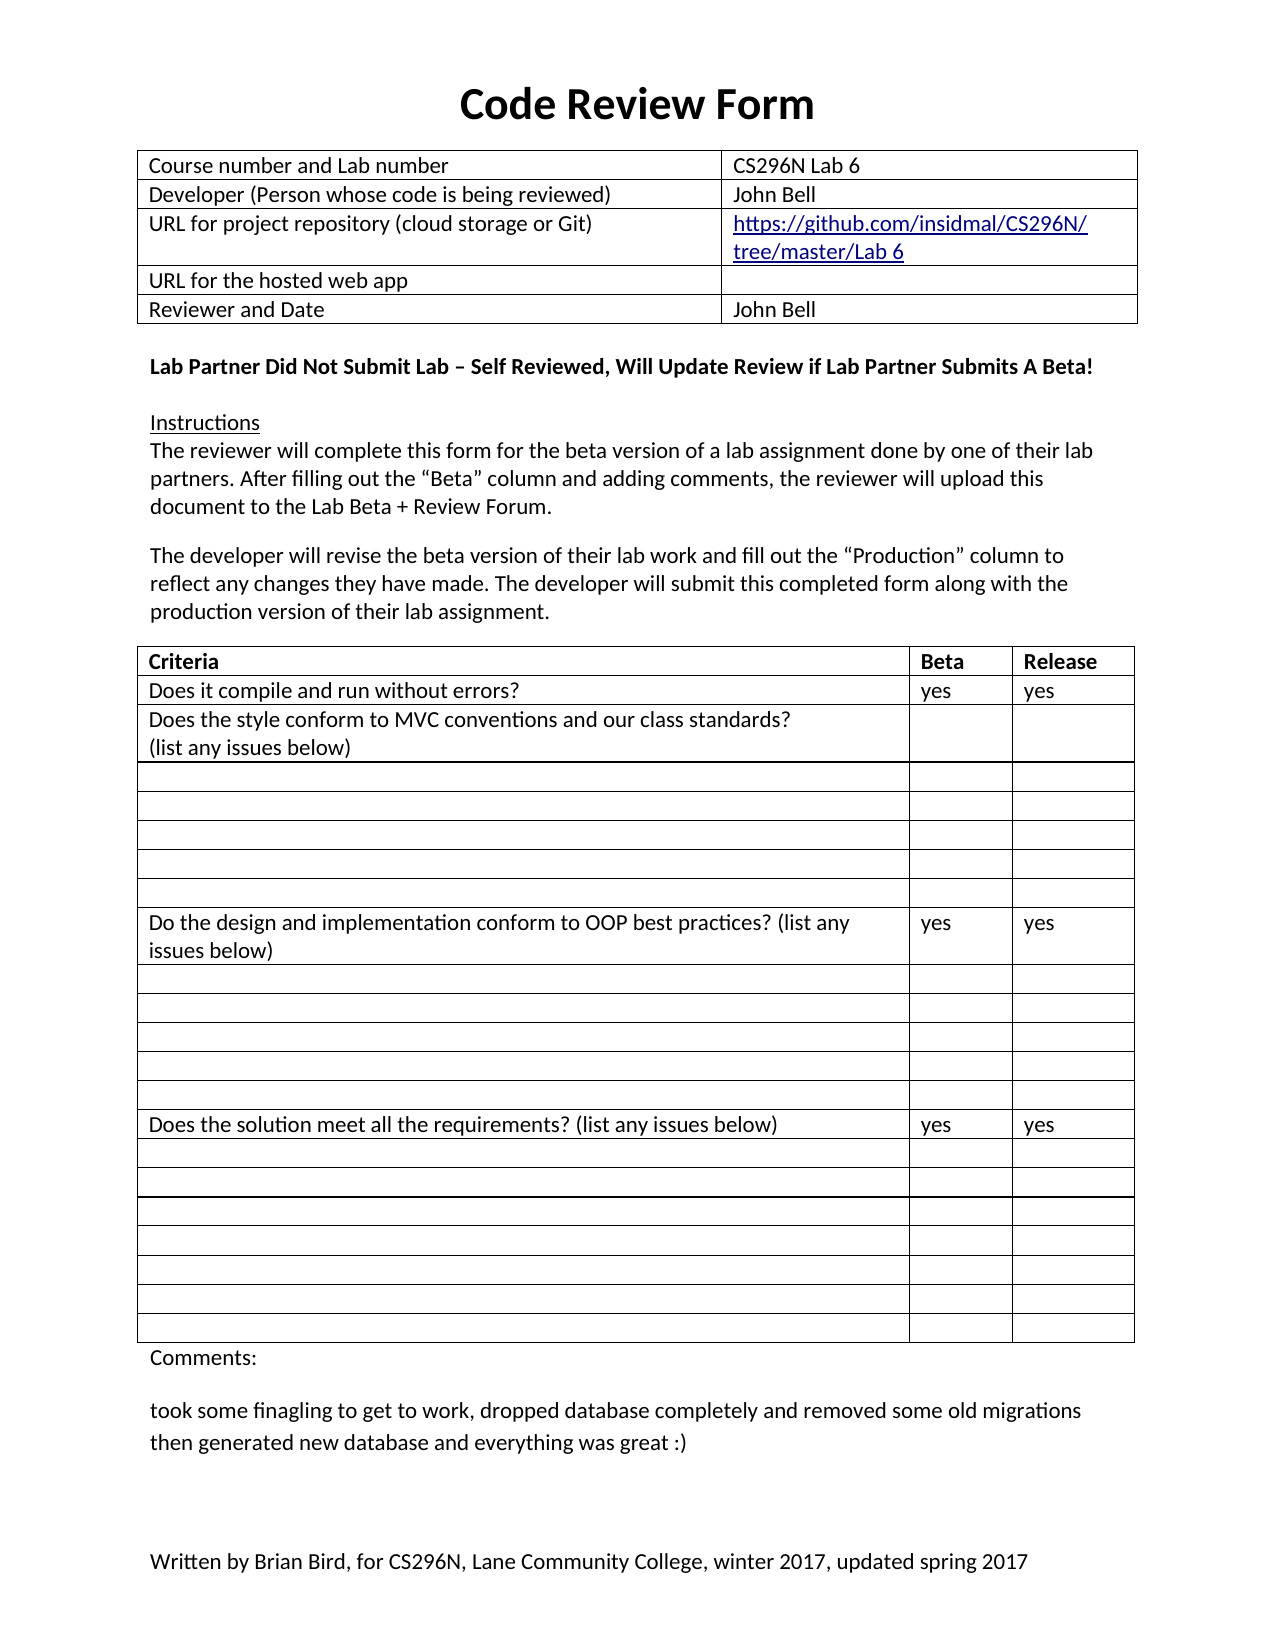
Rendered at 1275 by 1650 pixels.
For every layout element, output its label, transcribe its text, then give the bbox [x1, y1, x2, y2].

table_cell [910, 850, 1012, 878]
table_cell [1013, 1023, 1134, 1051]
table_cell Developer (Person whose code is being reviewed) [138, 180, 721, 208]
table_cell [1013, 821, 1134, 849]
table_cell yes [1013, 1110, 1134, 1138]
text Comments: [150, 1343, 1125, 1371]
table_cell [1013, 965, 1134, 993]
table_cell [138, 1023, 909, 1051]
table_cell [1013, 1168, 1134, 1196]
table_cell [1013, 792, 1134, 819]
text Instructions [150, 380, 1125, 436]
table_cell Does it compile and run without errors? [138, 676, 909, 704]
table_cell [1013, 1314, 1134, 1342]
text Lab Partner Did Not Submit Lab – Self Reviewed, Will Update Review if Lab Partner Submits A Beta! [150, 352, 1125, 380]
table_cell URL for project repository (cloud storage or Git) [138, 209, 721, 265]
table_cell [1013, 763, 1134, 791]
table_cell [1013, 994, 1134, 1022]
table_cell [910, 1256, 1012, 1283]
table_cell [910, 1198, 1012, 1225]
table_cell [1013, 1256, 1134, 1283]
table_cell [722, 266, 1137, 294]
table_cell [138, 1198, 909, 1225]
text The developer will revise the beta version of their lab work and fill out the “Production” column to reflect any changes they have made. The developer will submit this completed form along with the production version of their lab assignment. [150, 541, 1125, 625]
table_cell [910, 1226, 1012, 1254]
table_cell Do the design and implementation conform to OOP best practices? (list any issues below) [138, 908, 909, 964]
table_cell John Bell [722, 180, 1137, 208]
table_cell [910, 821, 1012, 849]
table_header CS296N Lab 6 [722, 151, 1137, 179]
table_header Criteria [138, 647, 909, 675]
table_cell [1013, 1226, 1134, 1254]
table_cell [910, 1081, 1012, 1109]
table_cell https://github.com/insidmal/CS296N/tree/master/Lab 6 [722, 209, 1137, 265]
table_cell [910, 1168, 1012, 1196]
table_cell [910, 879, 1012, 907]
table_cell [1013, 705, 1134, 761]
table_header Course number and Lab number [138, 151, 721, 179]
table_cell [1013, 1139, 1134, 1167]
table_cell [910, 994, 1012, 1022]
table_cell [138, 965, 909, 993]
table_cell yes [1013, 908, 1134, 964]
table_cell [138, 1314, 909, 1342]
table_cell [138, 1285, 909, 1313]
table_cell Does the style conform to MVC conventions and our class standards? (list any issues below) [138, 705, 909, 761]
table_cell Reviewer and Date [138, 295, 721, 323]
table_cell [910, 1285, 1012, 1313]
table_cell [1013, 850, 1134, 878]
table_cell [910, 1314, 1012, 1342]
table_cell yes [910, 908, 1012, 964]
table_cell [910, 965, 1012, 993]
table_cell [138, 1168, 909, 1196]
table_cell [138, 1052, 909, 1080]
table_cell [1013, 1285, 1134, 1313]
table_header Beta [910, 647, 1012, 675]
table_cell [138, 1256, 909, 1283]
table_cell [910, 705, 1012, 761]
table_cell yes [910, 676, 1012, 704]
table_cell John Bell [722, 295, 1137, 323]
table_cell [138, 1226, 909, 1254]
table_cell [910, 1139, 1012, 1167]
table_cell [138, 994, 909, 1022]
table_cell [910, 792, 1012, 819]
table_cell [1013, 1052, 1134, 1080]
text took some finagling to get to work, dropped database completely and removed some old migrations then generated new database and everything was great :) [150, 1396, 1125, 1456]
table_cell [1013, 1198, 1134, 1225]
table_cell yes [910, 1110, 1012, 1138]
table_cell [138, 879, 909, 907]
table_cell [138, 1139, 909, 1167]
table_cell Does the solution meet all the requirements? (list any issues below) [138, 1110, 909, 1138]
table_cell [138, 850, 909, 878]
table_cell [1013, 1081, 1134, 1109]
table_header Release [1013, 647, 1134, 675]
table_cell [910, 1052, 1012, 1080]
table_cell [138, 792, 909, 819]
table_cell URL for the hosted web app [138, 266, 721, 294]
table_cell [910, 763, 1012, 791]
table_cell yes [1013, 676, 1134, 704]
table_cell [138, 821, 909, 849]
text The reviewer will complete this form for the beta version of a lab assignment done by one of their lab partners. After filling out the “Beta” column and adding comments, the reviewer will upload this document to the Lab Beta + Review Forum. [150, 436, 1125, 521]
table_cell [138, 763, 909, 791]
table_cell [138, 1081, 909, 1109]
table_cell [910, 1023, 1012, 1051]
table_cell [1013, 879, 1134, 907]
